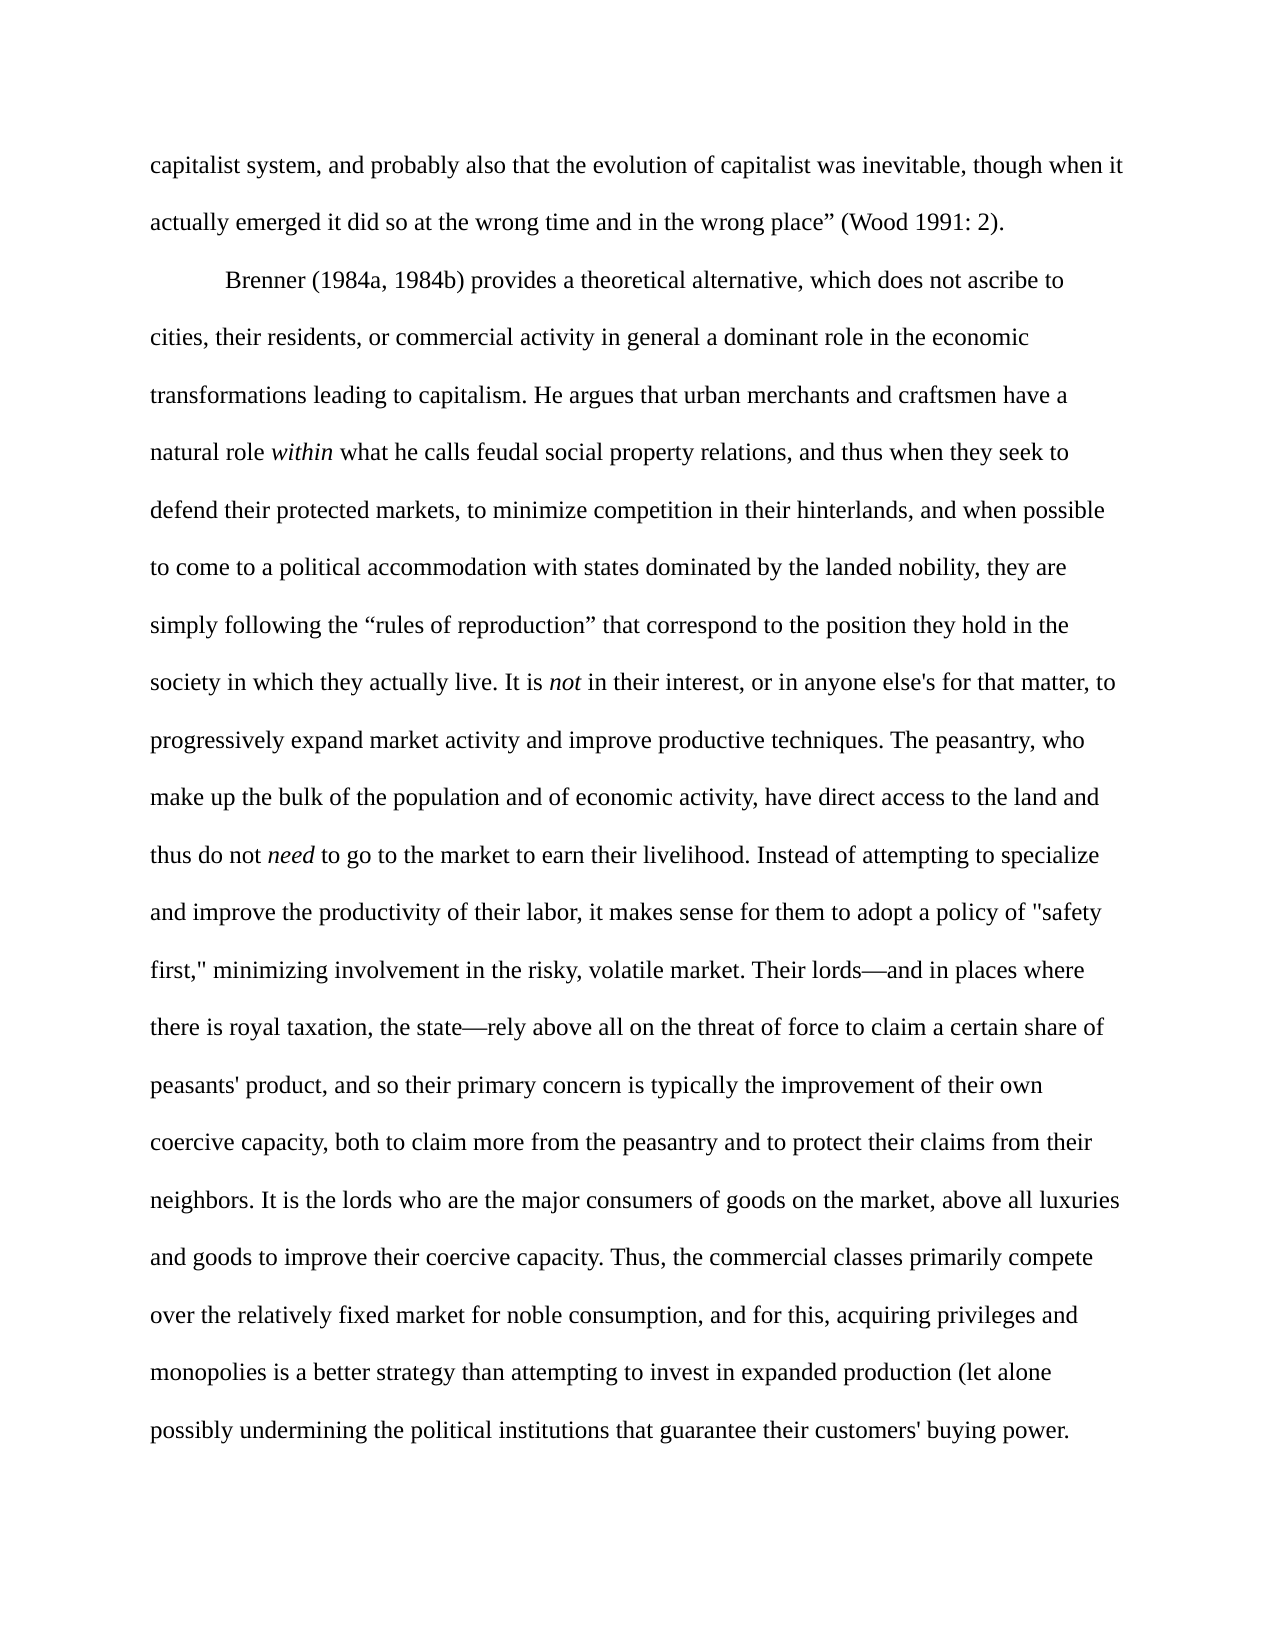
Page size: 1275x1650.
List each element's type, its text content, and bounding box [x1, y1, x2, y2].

text capitalist system, and probably also that the evolution of capitalist was inevitable, though when it actually emerged it did so at the wrong time and in the wrong place” (Wood 1991: 2). [150, 150, 1125, 236]
text Brenner (1984a, 1984b) provides a theoretical alternative, which does not ascribe to cities, their residents, or commercial activity in general a dominant role in the economic transformations leading to capitalism. He argues that urban merchants and craftsmen have a natural role within what he calls feudal social property relations, and thus when they seek to defend their protected markets, to minimize competition in their hinterlands, and when possible to come to a political accommodation with states dominated by the landed nobility, they are simply following the “rules of reproduction” that correspond to the position they hold in the society in which they actually live. It is not in their interest, or in anyone else's for that matter, to progressively expand market activity and improve productive techniques. The peasantry, who make up the bulk of the population and of economic activity, have direct access to the land and thus do not need to go to the market to earn their livelihood. Instead of attempting to specialize and improve the productivity of their labor, it makes sense for them to adopt a policy of "safety first," minimizing involvement in the risky, volatile market. Their lords—and in places where there is royal taxation, the state—rely above all on the threat of force to claim a certain share of peasants' product, and so their primary concern is typically the improvement of their own coercive capacity, both to claim more from the peasantry and to protect their claims from their neighbors. It is the lords who are the major consumers of goods on the market, above all luxuries and goods to improve their coercive capacity. Thus, the commercial classes primarily compete over the relatively fixed market for noble consumption, and for this, acquiring privileges and monopolies is a better strategy than attempting to invest in expanded production (let alone possibly undermining the political institutions that guarantee their customers' buying power. [150, 265, 1125, 1444]
